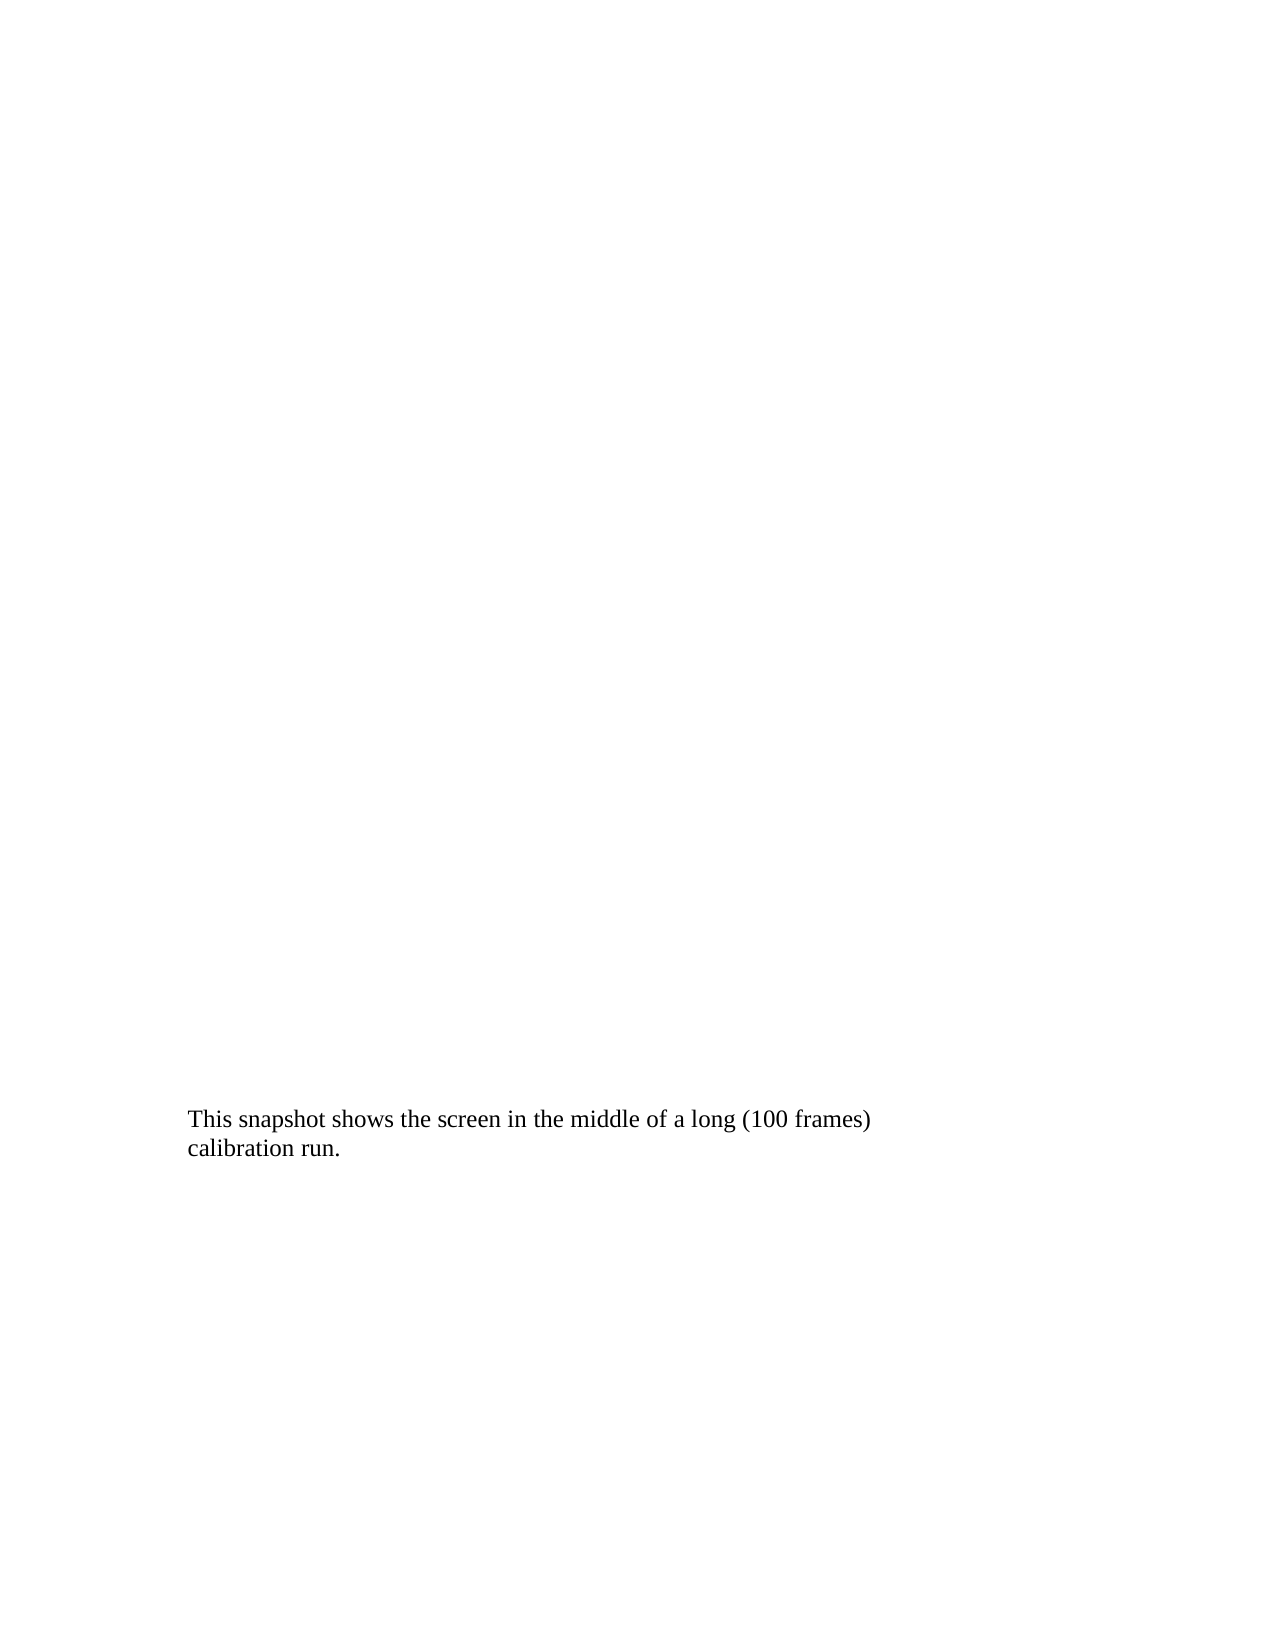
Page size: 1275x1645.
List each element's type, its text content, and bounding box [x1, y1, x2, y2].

text This snapshot shows the screen in the middle of a long (100 frames) calibration run. [187, 1105, 1087, 1161]
